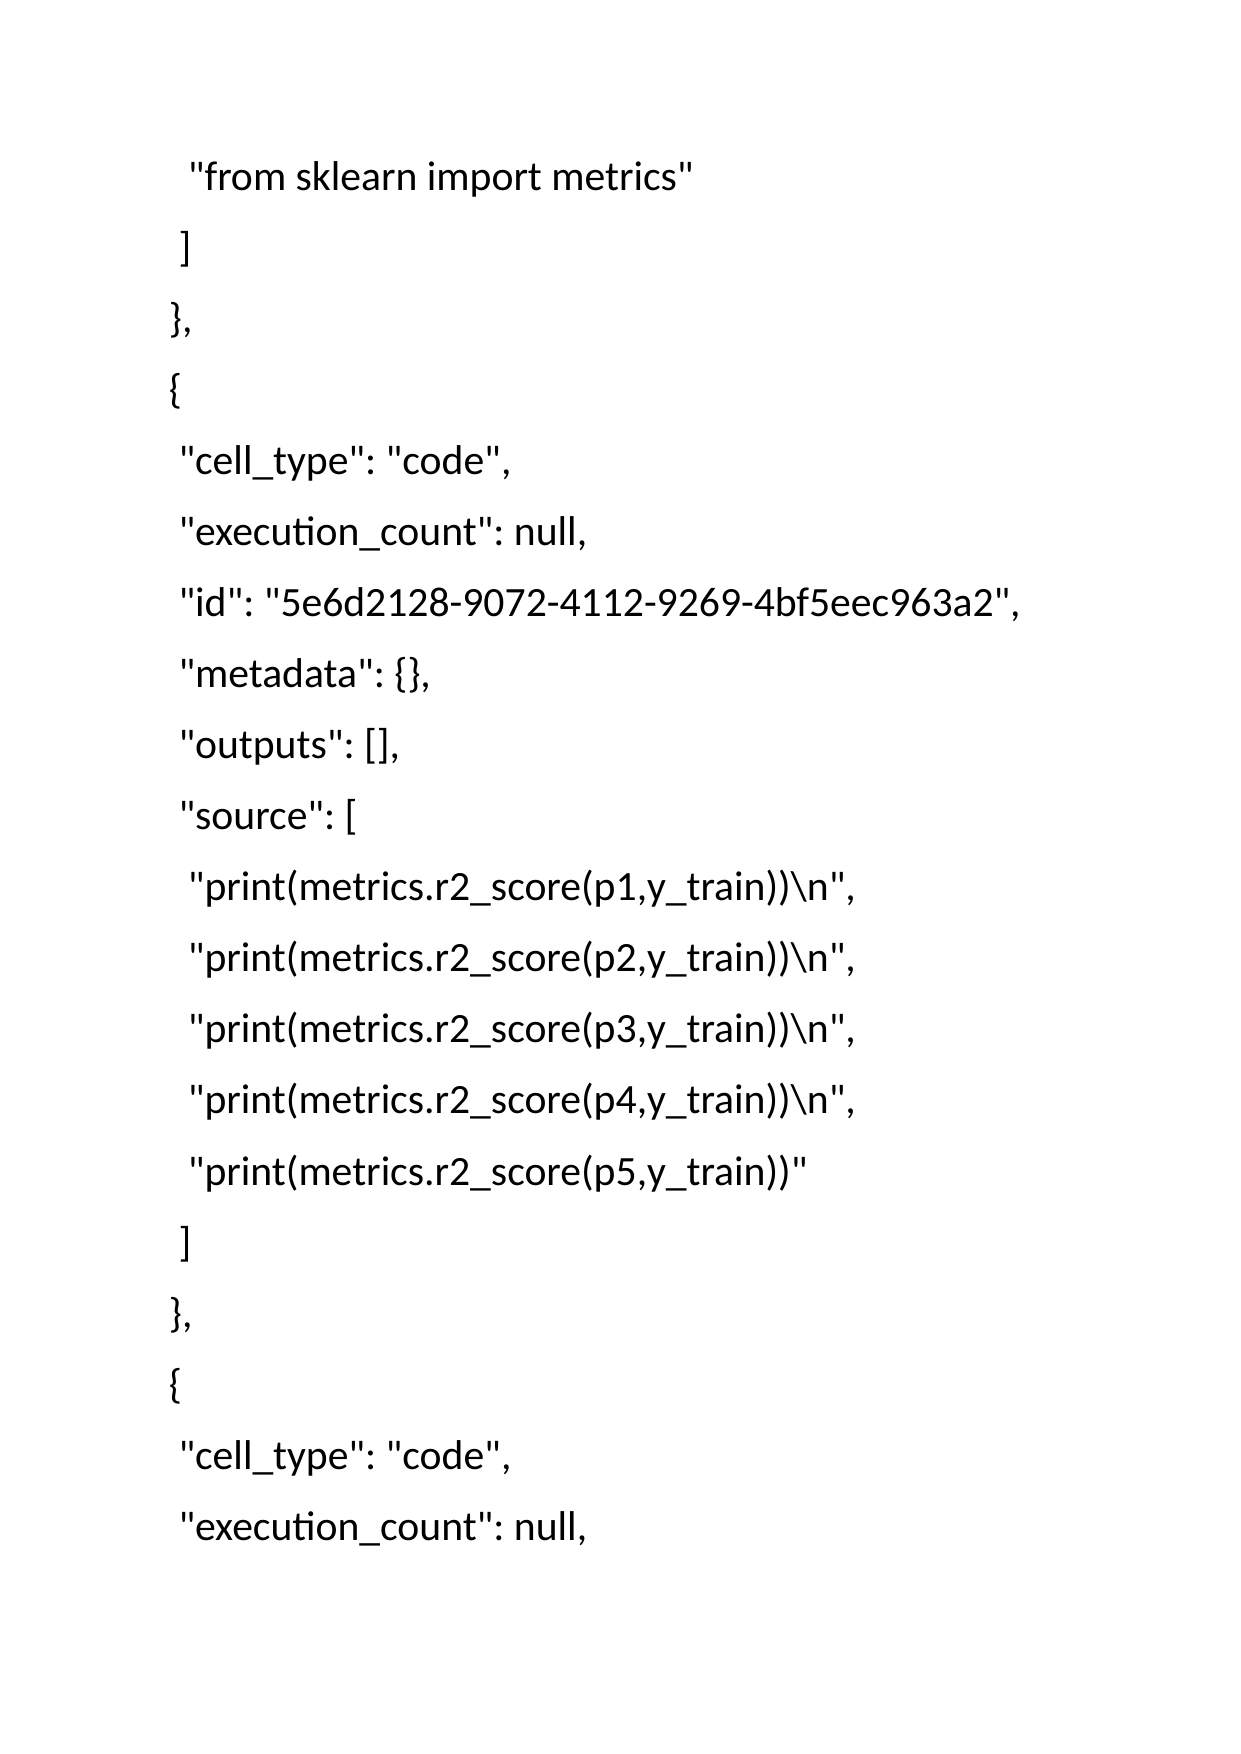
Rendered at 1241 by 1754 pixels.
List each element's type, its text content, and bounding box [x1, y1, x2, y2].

text "metadata": {}, [150, 647, 1090, 698]
text { [150, 1358, 1090, 1408]
text "source": [ [150, 789, 1090, 840]
text "from sklearn import metrics" [150, 150, 1090, 201]
text }, [150, 1287, 1090, 1337]
text "cell_type": "code", [150, 434, 1090, 485]
text "print(metrics.r2_score(p4,y_train))\n", [150, 1073, 1090, 1124]
text ] [150, 1216, 1090, 1266]
text "print(metrics.r2_score(p5,y_train))" [150, 1144, 1090, 1195]
text "id": "5e6d2128-9072-4112-9269-4bf5eec963a2", [150, 576, 1090, 627]
text ] [150, 221, 1090, 272]
text "print(metrics.r2_score(p1,y_train))\n", [150, 860, 1090, 911]
text "print(metrics.r2_score(p3,y_train))\n", [150, 1002, 1090, 1053]
text }, [150, 292, 1090, 343]
text "outputs": [], [150, 718, 1090, 769]
text "execution_count": null, [150, 505, 1090, 556]
text "cell_type": "code", [150, 1429, 1090, 1479]
text "execution_count": null, [150, 1500, 1090, 1551]
text "print(metrics.r2_score(p2,y_train))\n", [150, 931, 1090, 982]
text { [150, 363, 1090, 414]
